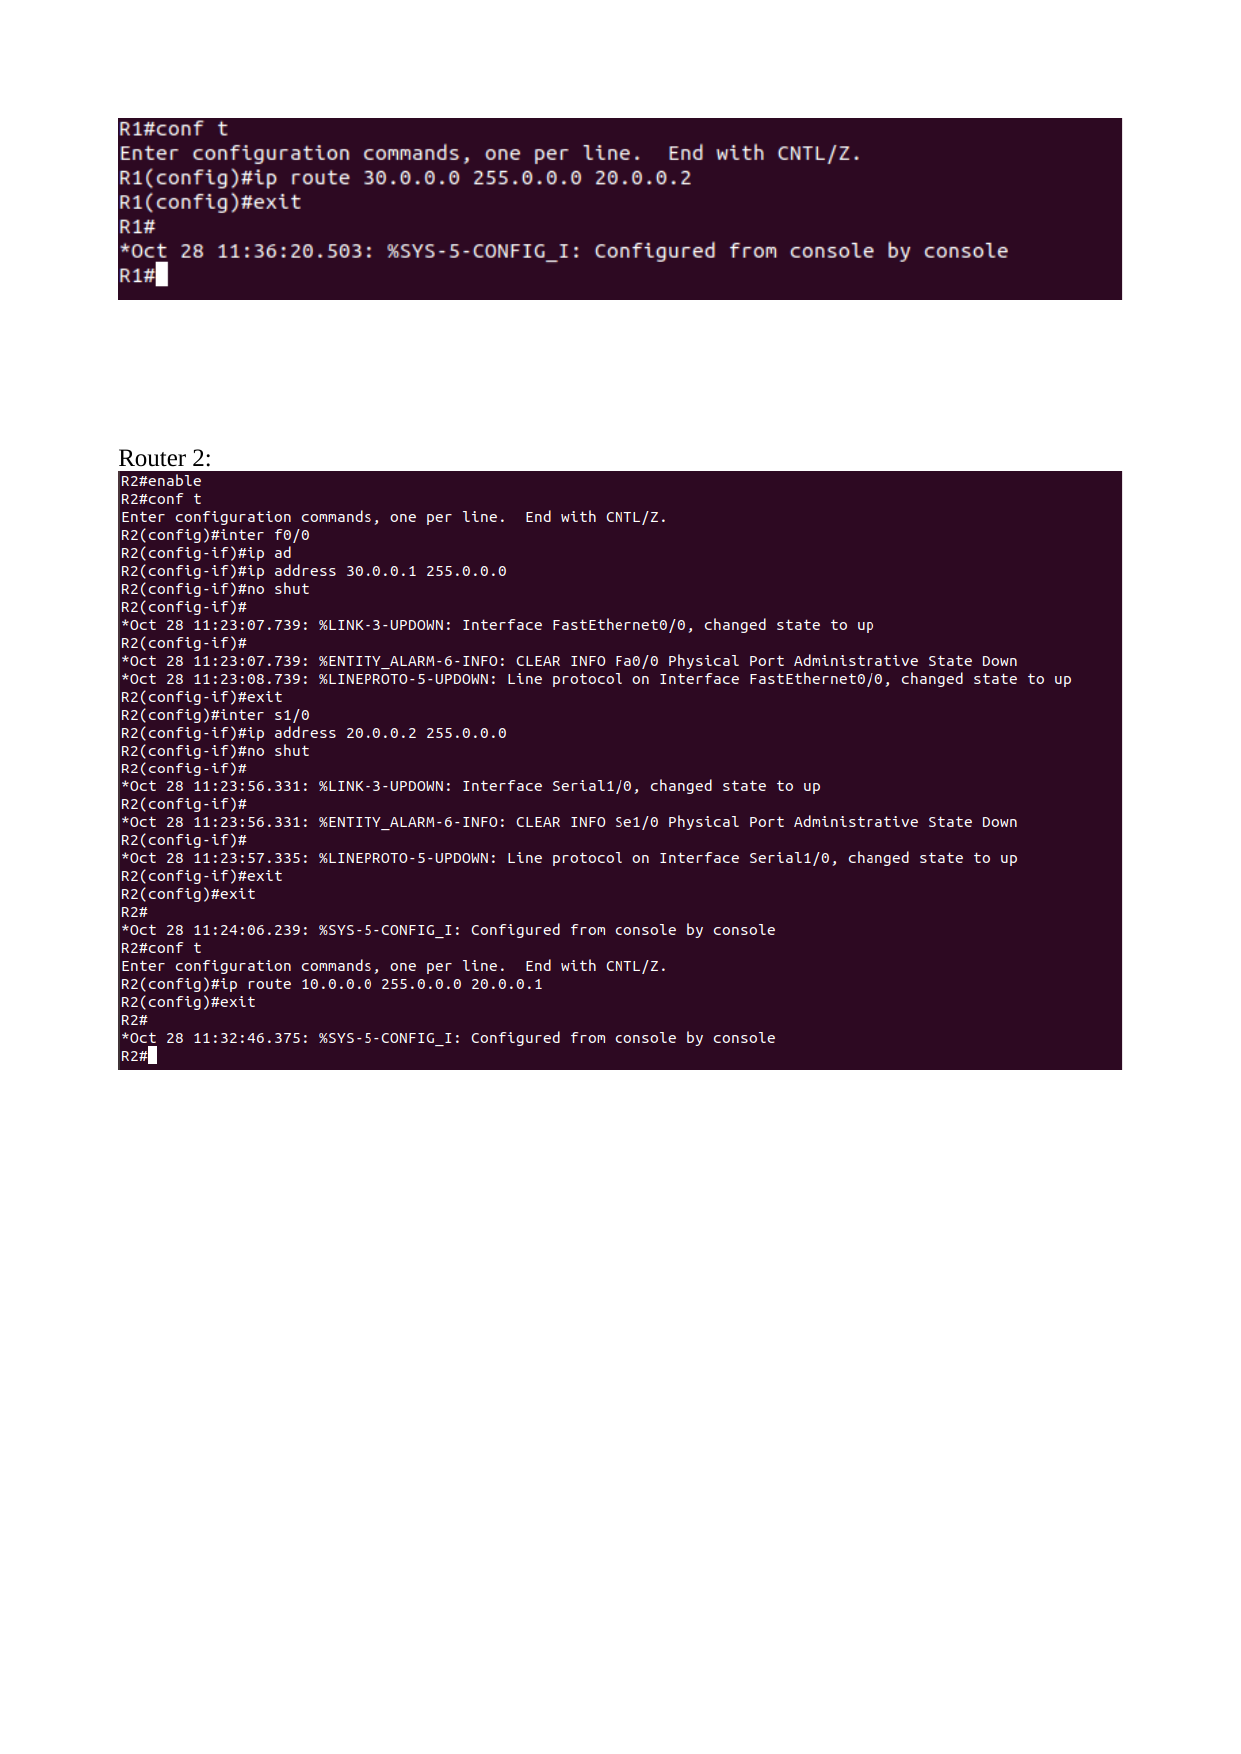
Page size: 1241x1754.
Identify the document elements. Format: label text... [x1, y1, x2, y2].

text Router 2: [118, 443, 1122, 471]
